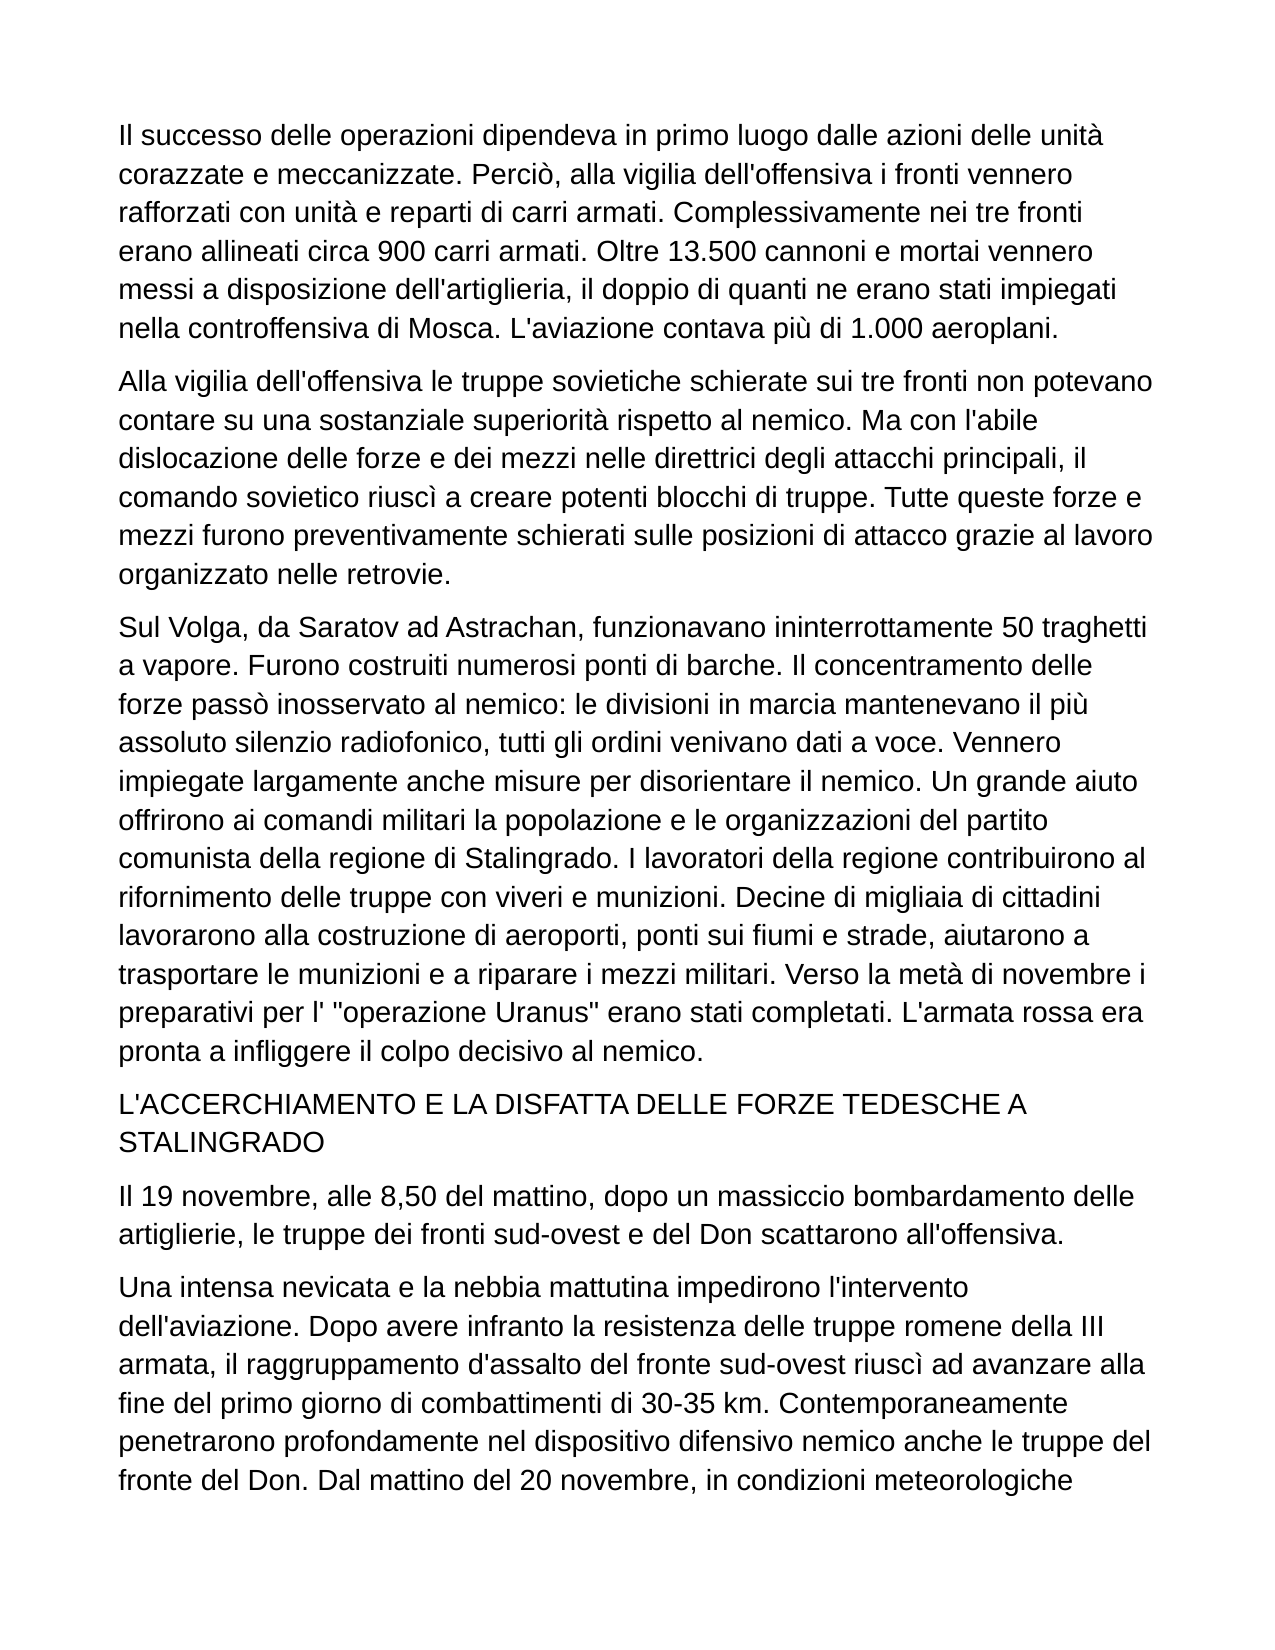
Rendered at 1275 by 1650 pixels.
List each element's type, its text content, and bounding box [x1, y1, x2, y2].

text Il 19 novembre, alle 8,50 del mattino, dopo un massiccio bombardamento delle artiglierie, le truppe dei fronti sud-ovest e del Don scat­tarono all'offensiva. [118, 1178, 1157, 1251]
text Il successo delle operazioni dipendeva in pri­mo luogo dalle azioni delle unità corazzate e meccanizzate. Perciò, alla vigilia dell'offensi­va i fronti vennero rafforzati con unità e re­parti di carri armati. Complessivamente nei tre fronti erano allineati circa 900 carri ar­mati. Oltre 13.500 cannoni e mortai vennero messi a disposizione dell'arti­glie­ria, il doppio di quanti ne erano stati impiegati nella con­troffensiva di Mosca. L'aviazione contava più di 1.000 aeroplani. [118, 118, 1157, 344]
text L'ACCERCHIAMENTO E LA DISFATTA DELLE FORZE TEDESCHE A STALINGRADO [118, 1087, 1157, 1159]
text Alla vigilia dell'offensiva le truppe sovietiche schierate sui tre fronti non potevano contare su una sostanziale superiorità rispetto al nemico. Ma con l'abile dislocazione delle for­ze e dei mezzi nelle direttrici degli attacchi principali, il comando sovietico riuscì a crea­re potenti blocchi di truppe. Tutte queste forze e mezzi furono preventivamente schiera­ti sulle posizioni di attacco grazie al lavoro organizzato nelle retrovie. [118, 364, 1157, 590]
text Sul Volga, da Sara­tov ad Astrachan, funzionavano ininterrotta­mente 50 traghetti a vapore. Furono costruiti numerosi ponti di barche. Il concentramento delle forze passò inosservato al nemico: le di­visioni in marcia mantenevano il più assolu­to silenzio radiofonico, tutti gli ordini veniva­no dati a voce. Vennero impiegate largamente anche misure per disorientare il nemico. Un grande aiuto offrirono ai comandi milita­ri la popolazione e le organizzazioni del par­tito comunista della regione di Stalingrado. I lavoratori della regione contribuirono al rifor­nimento delle truppe con viveri e munizioni. Decine di migliaia di cittadini lavorarono alla costruzione di aeroporti, ponti sui fiumi e strade, aiutarono a trasportare le munizioni e a riparare i mezzi militari. Verso la metà di novembre i preparativi per l' "operazione Uranus" erano stati completa­ti. L'armata rossa era pronta a infliggere il colpo decisivo al nemico. [118, 610, 1157, 1067]
text Una intensa nevicata e la nebbia mattutina impedirono l'intervento dell'aviazione. Dopo avere infranto la resistenza delle truppe romene della III armata, il raggruppamento d'assalto del fronte sud-ovest riuscì ad avanzare alla fine del primo giorno di combattimenti di 30-35 km. Contemporaneamente penetra­rono profondamente nel dispositivo difensivo nemico anche le truppe del fronte del Don. Dal mattino del 20 novembre, in condizioni meteorologiche [118, 1270, 1157, 1496]
